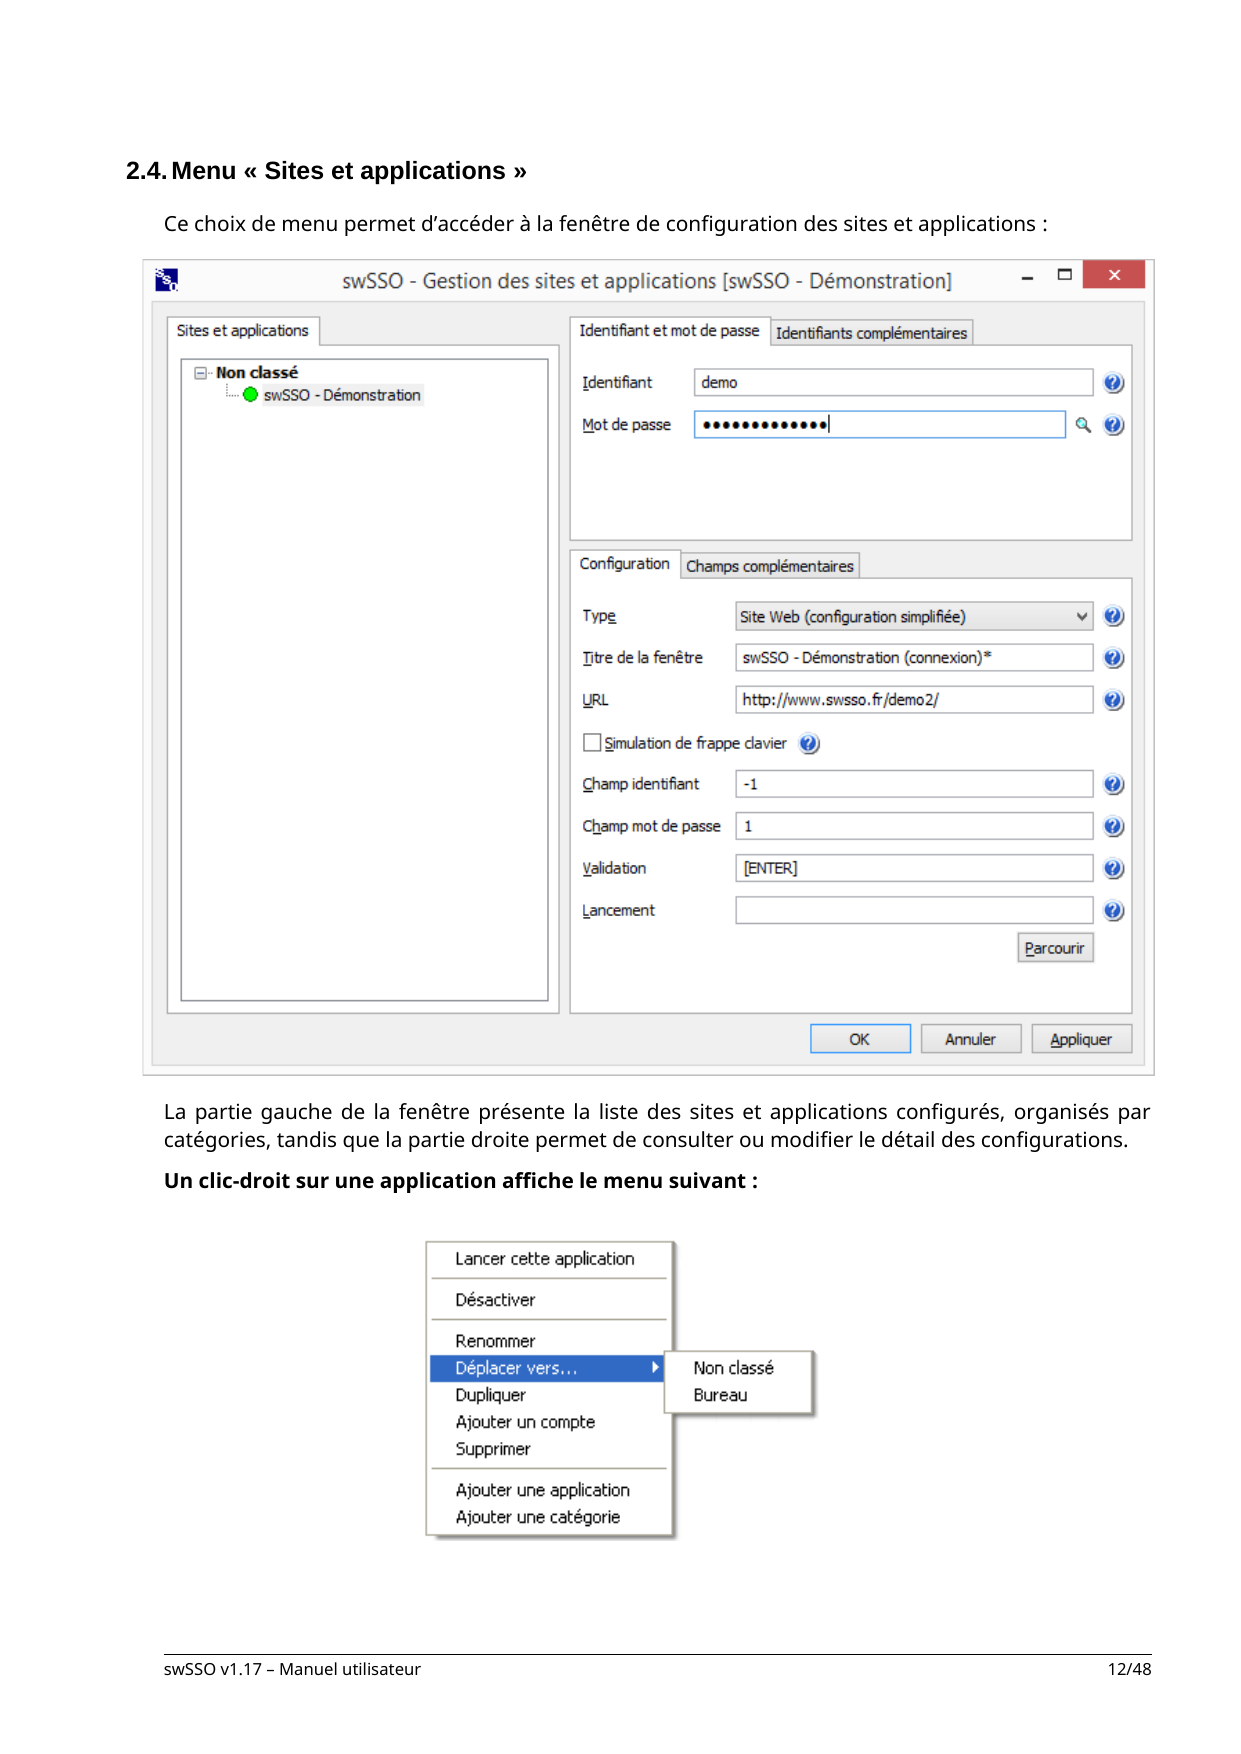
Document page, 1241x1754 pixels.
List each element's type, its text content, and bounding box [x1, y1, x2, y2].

text Ce choix de menu permet d’accéder à la fenêtre de configuration des sites et applications : [164, 209, 1152, 238]
subtitle Menu « Sites et applications » [126, 156, 1152, 184]
picture [142, 259, 1155, 1076]
text Un clic-droit sur une application affiche le menu suivant : [164, 1167, 1152, 1195]
text La partie gauche de la fenêtre présente la liste des sites et applications configurés, organisés par catégories, tandis que la partie droite permet de consulter ou modifier le détail des configurations. [164, 1097, 1152, 1154]
